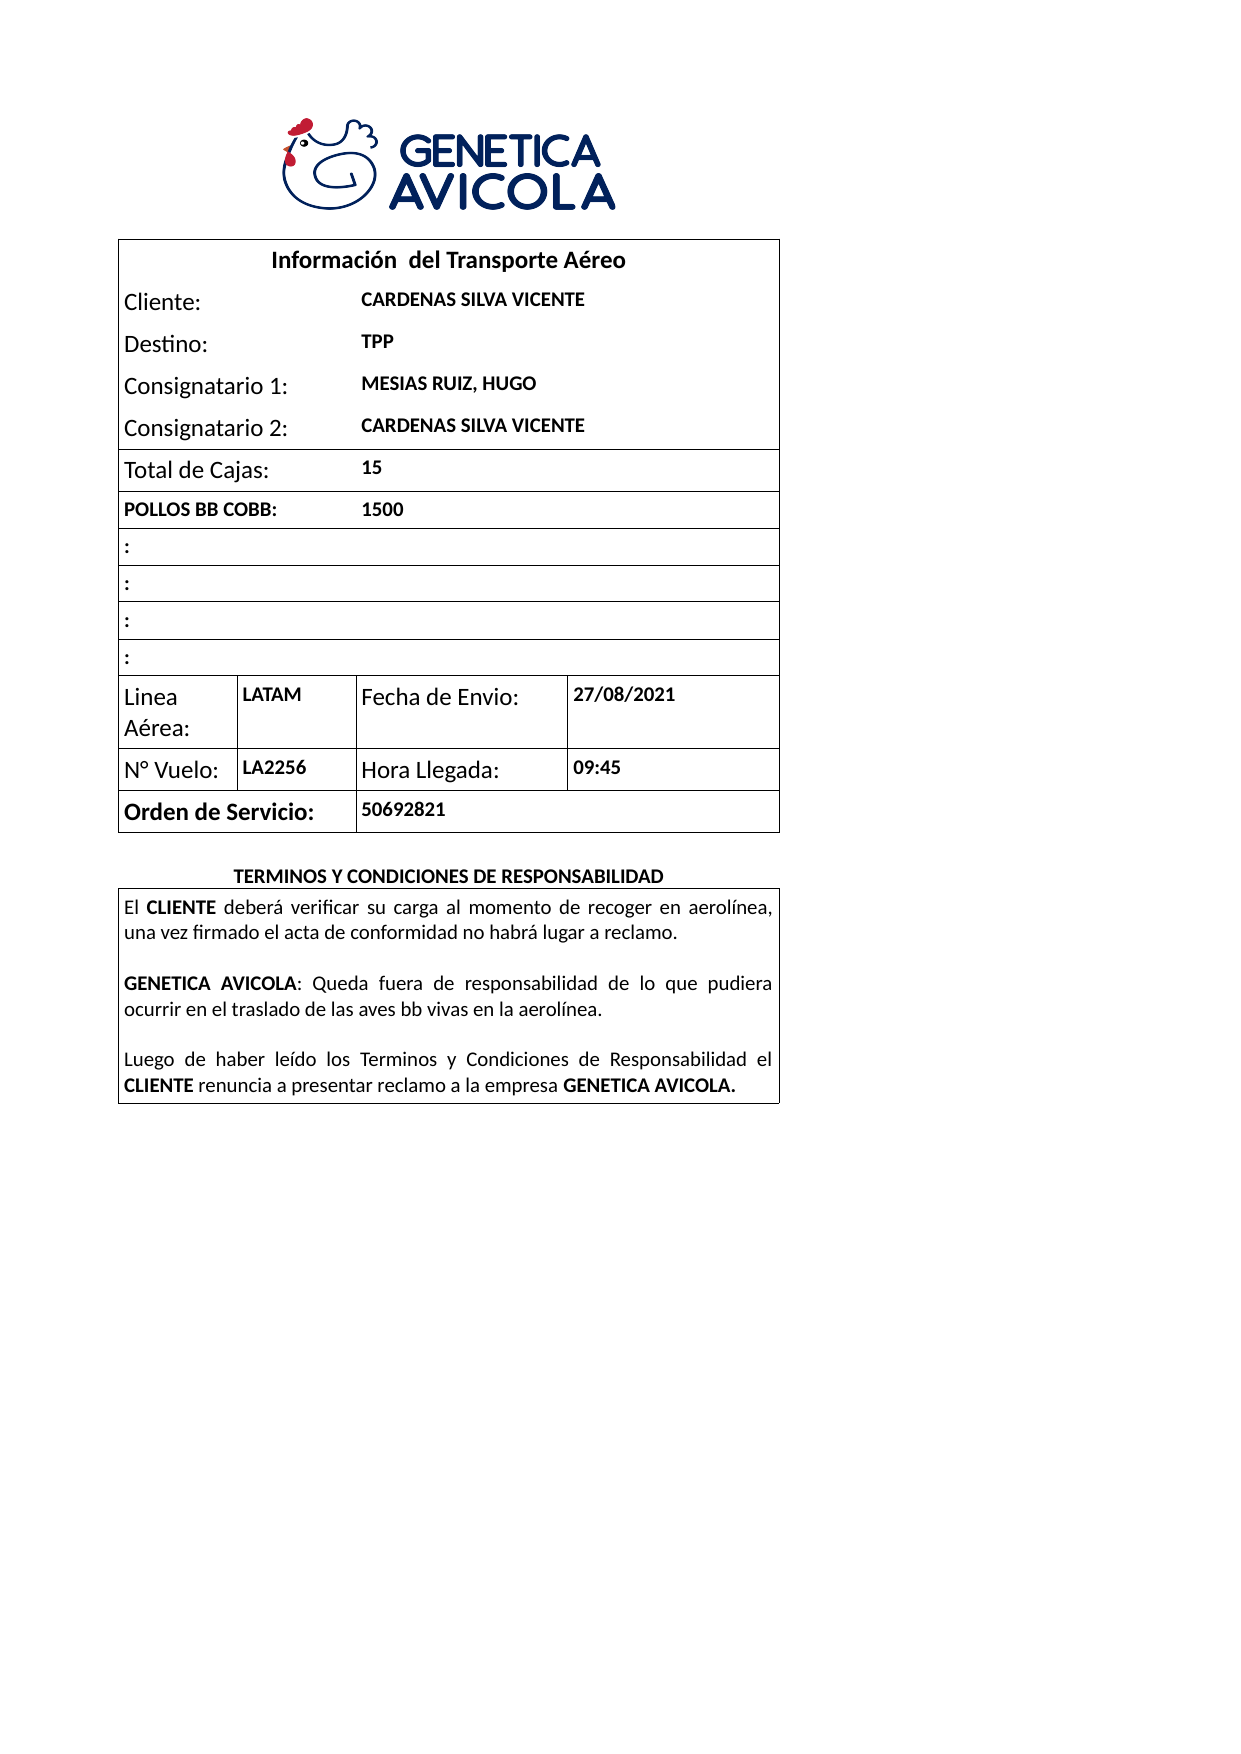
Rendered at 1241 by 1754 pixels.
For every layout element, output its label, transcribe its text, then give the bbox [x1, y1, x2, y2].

table_cell [356, 529, 779, 564]
table_cell Linea Aérea: [119, 676, 237, 748]
table_cell : [119, 566, 356, 601]
table_cell MESIAS RUIZ, HUGO [356, 365, 779, 406]
table_cell [356, 566, 779, 601]
table_cell Cliente: [119, 281, 356, 322]
table_cell [356, 640, 779, 675]
table_cell CARDENAS SILVA VICENTE [356, 281, 779, 322]
table_cell Orden de Servicio: [119, 791, 356, 832]
table_cell Consignatario 2: [119, 406, 356, 448]
table_cell 09:45 [568, 749, 779, 790]
table_cell 50692821 [357, 791, 779, 832]
table_cell N° Vuelo: [119, 749, 237, 790]
table_cell Fecha de Envio: [357, 676, 567, 748]
table_cell LATAM [238, 676, 356, 748]
table_cell POLLOS BB COBB: [119, 492, 356, 527]
table_cell [356, 602, 779, 638]
table_cell 1500 [356, 492, 779, 527]
table_cell CARDENAS SILVA VICENTE [356, 406, 779, 448]
table_cell : [119, 640, 356, 675]
table_cell El CLIENTE deberá verificar su carga al momento de recoger en aerolínea, una vez firmado el acta de conformidad no habrá lugar a reclamo. GENETICA AVICOLA: Queda fuera de responsabilidad de lo que pudiera ocurrir en el traslado de las aves bb vivas en la aerolínea. Luego de haber leído los Terminos y Condiciones de Responsabilidad el CLIENTE renuncia a presentar reclamo a la empresa GENETICA AVICOLA. [119, 889, 779, 1103]
table_cell Consignatario 1: [119, 365, 356, 406]
table_cell TPP [356, 323, 779, 364]
picture [282, 118, 616, 210]
table_cell Hora Llegada: [357, 749, 567, 790]
table_cell LA2256 [238, 749, 356, 790]
table_cell Destino: [119, 323, 356, 364]
table_cell : [119, 529, 356, 564]
table_cell : [119, 602, 356, 638]
table_cell 27/08/2021 [568, 676, 779, 748]
table_cell TERMINOS Y CONDICIONES DE RESPONSABILIDAD [118, 833, 779, 888]
table_header Información del Transporte Aéreo [119, 240, 779, 281]
table_cell 15 [356, 450, 779, 491]
table_cell Total de Cajas: [119, 450, 356, 491]
